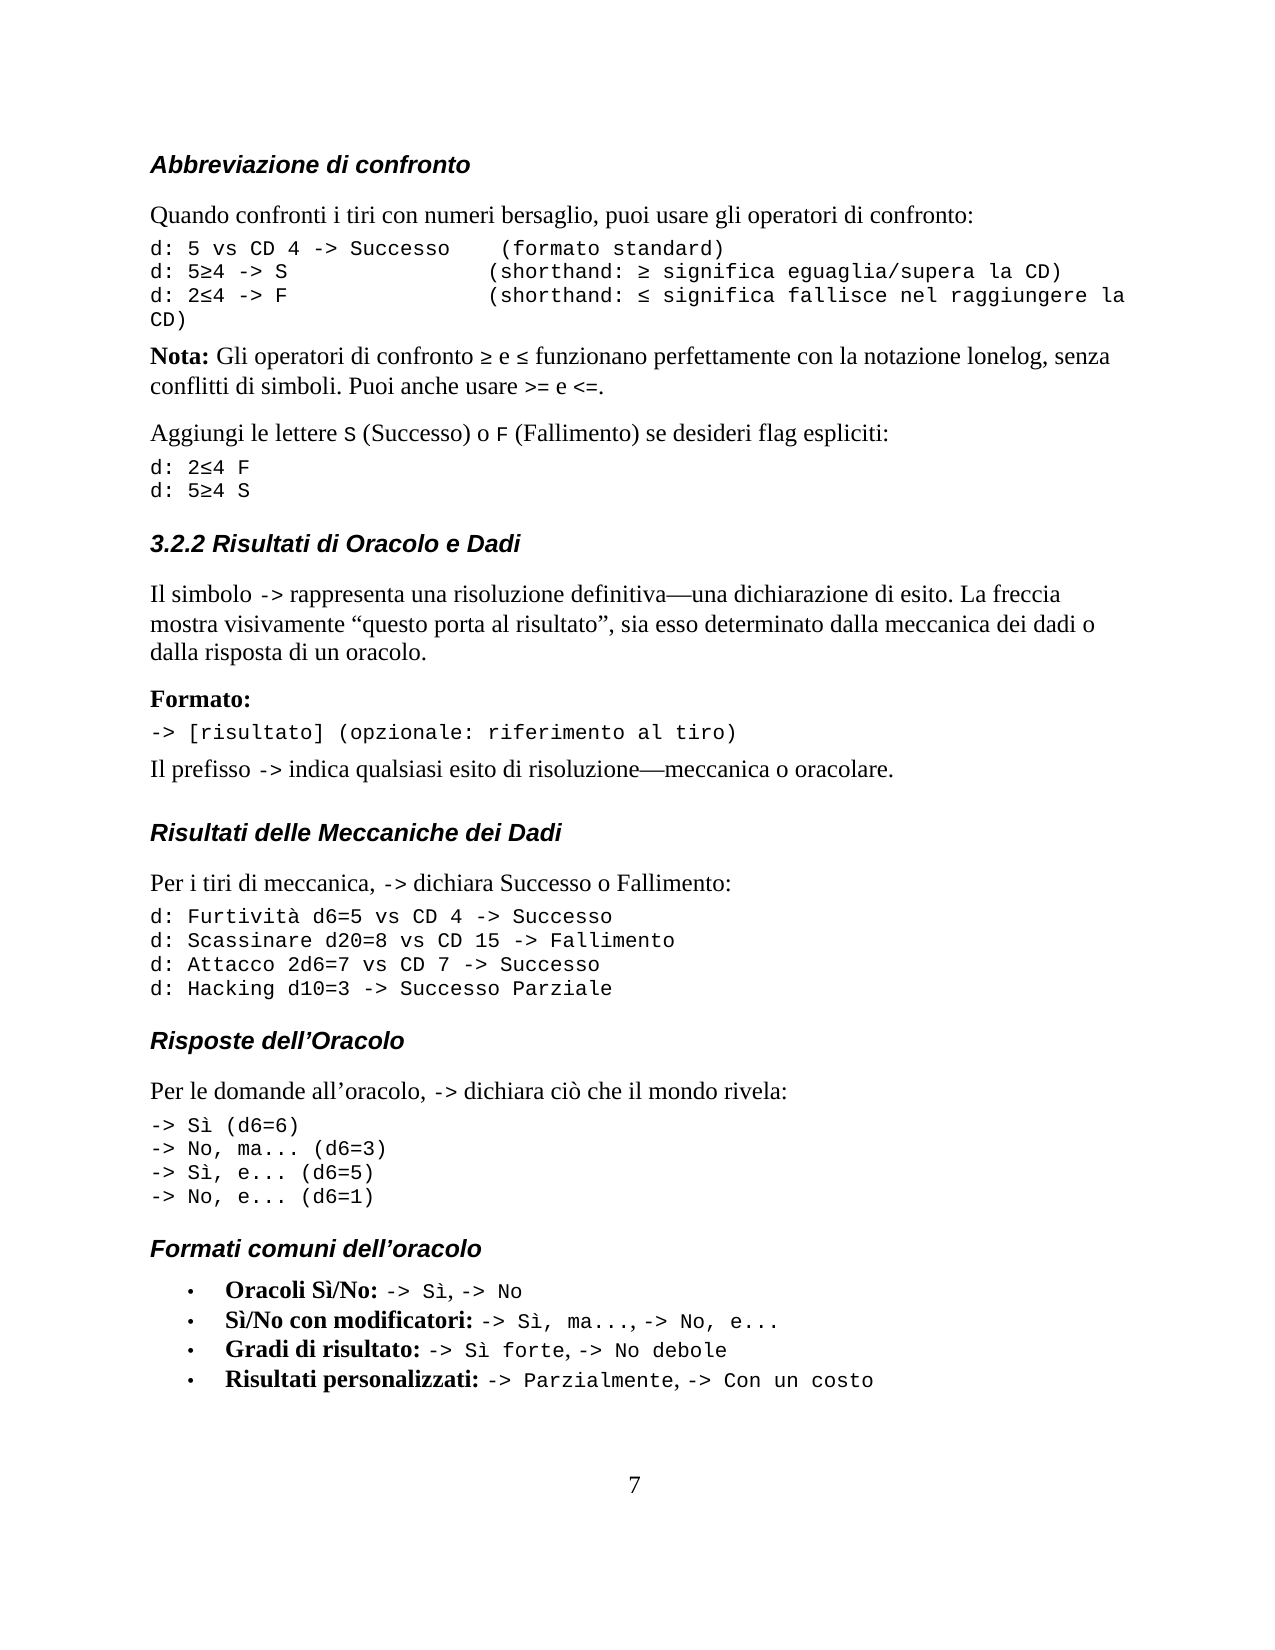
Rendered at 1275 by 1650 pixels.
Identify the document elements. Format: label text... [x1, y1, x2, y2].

text Il simbolo -> rappresenta una risoluzione definitiva—una dichiarazione di esito. La freccia mostra visivamente “questo porta al risultato”, sia esso determinato dalla meccanica dei dadi o dalla risposta di un oracolo. [150, 579, 1125, 666]
text -> Sì (d6=6) [150, 1115, 1125, 1138]
text Formato: [150, 684, 1125, 713]
text Per le domande all’oracolo, -> dichiara ciò che il mondo rivela: [150, 1076, 1125, 1106]
subtitle 3.2.2 Risultati di Oracolo e Dadi [150, 529, 1125, 558]
subtitle Risultati delle Meccaniche dei Dadi [150, 818, 1125, 847]
list Gradi di risultato: -> Sì forte, -> No debole [187, 1334, 1125, 1364]
text d: 5≥4 S [150, 481, 1125, 504]
text d: 5 vs CD 4 -> Successo (formato standard) [150, 238, 1125, 261]
subtitle Abbreviazione di confronto [150, 150, 1125, 178]
text -> No, e... (d6=1) [150, 1186, 1125, 1209]
text -> [risultato] (opzionale: riferimento al tiro) [150, 722, 1125, 746]
text Il prefisso -> indica qualsiasi esito di risoluzione—meccanica o oracolare. [150, 754, 1125, 784]
text Aggiungi le lettere S (Successo) o F (Fallimento) se desideri flag espliciti: [150, 418, 1125, 448]
text Quando confronti i tiri con numeri bersaglio, puoi usare gli operatori di confronto: [150, 200, 1125, 229]
text -> No, ma... (d6=3) [150, 1138, 1125, 1162]
list Oracoli Sì/No: -> Sì, -> No [187, 1275, 1125, 1305]
list Risultati personalizzati: -> Parzialmente, -> Con un costo [187, 1364, 1125, 1394]
text Nota: Gli operatori di confronto ≥ e ≤ funzionano perfettamente con la notazione lonelog, senza conflitti di simboli. Puoi anche usare >= e <=. [150, 341, 1125, 400]
list Sì/No con modificatori: -> Sì, ma..., -> No, e... [187, 1305, 1125, 1334]
text d: 5≥4 -> S (shorthand: ≥ significa eguaglia/supera la CD) [150, 261, 1125, 285]
text d: Hacking d10=3 -> Successo Parziale [150, 977, 1125, 1001]
text d: Furtività d6=5 vs CD 4 -> Successo [150, 907, 1125, 930]
text d: Scassinare d20=8 vs CD 15 -> Fallimento [150, 930, 1125, 954]
text -> Sì, e... (d6=5) [150, 1162, 1125, 1186]
subtitle Risposte dell’Oracolo [150, 1026, 1125, 1055]
text Per i tiri di meccanica, -> dichiara Successo o Fallimento: [150, 868, 1125, 898]
text d: Attacco 2d6=7 vs CD 7 -> Successo [150, 954, 1125, 977]
text d: 2≤4 -> F (shorthand: ≤ significa fallisce nel raggiungere la CD) [150, 285, 1125, 332]
subtitle Formati comuni dell’oracolo [150, 1234, 1125, 1263]
text d: 2≤4 F [150, 457, 1125, 481]
